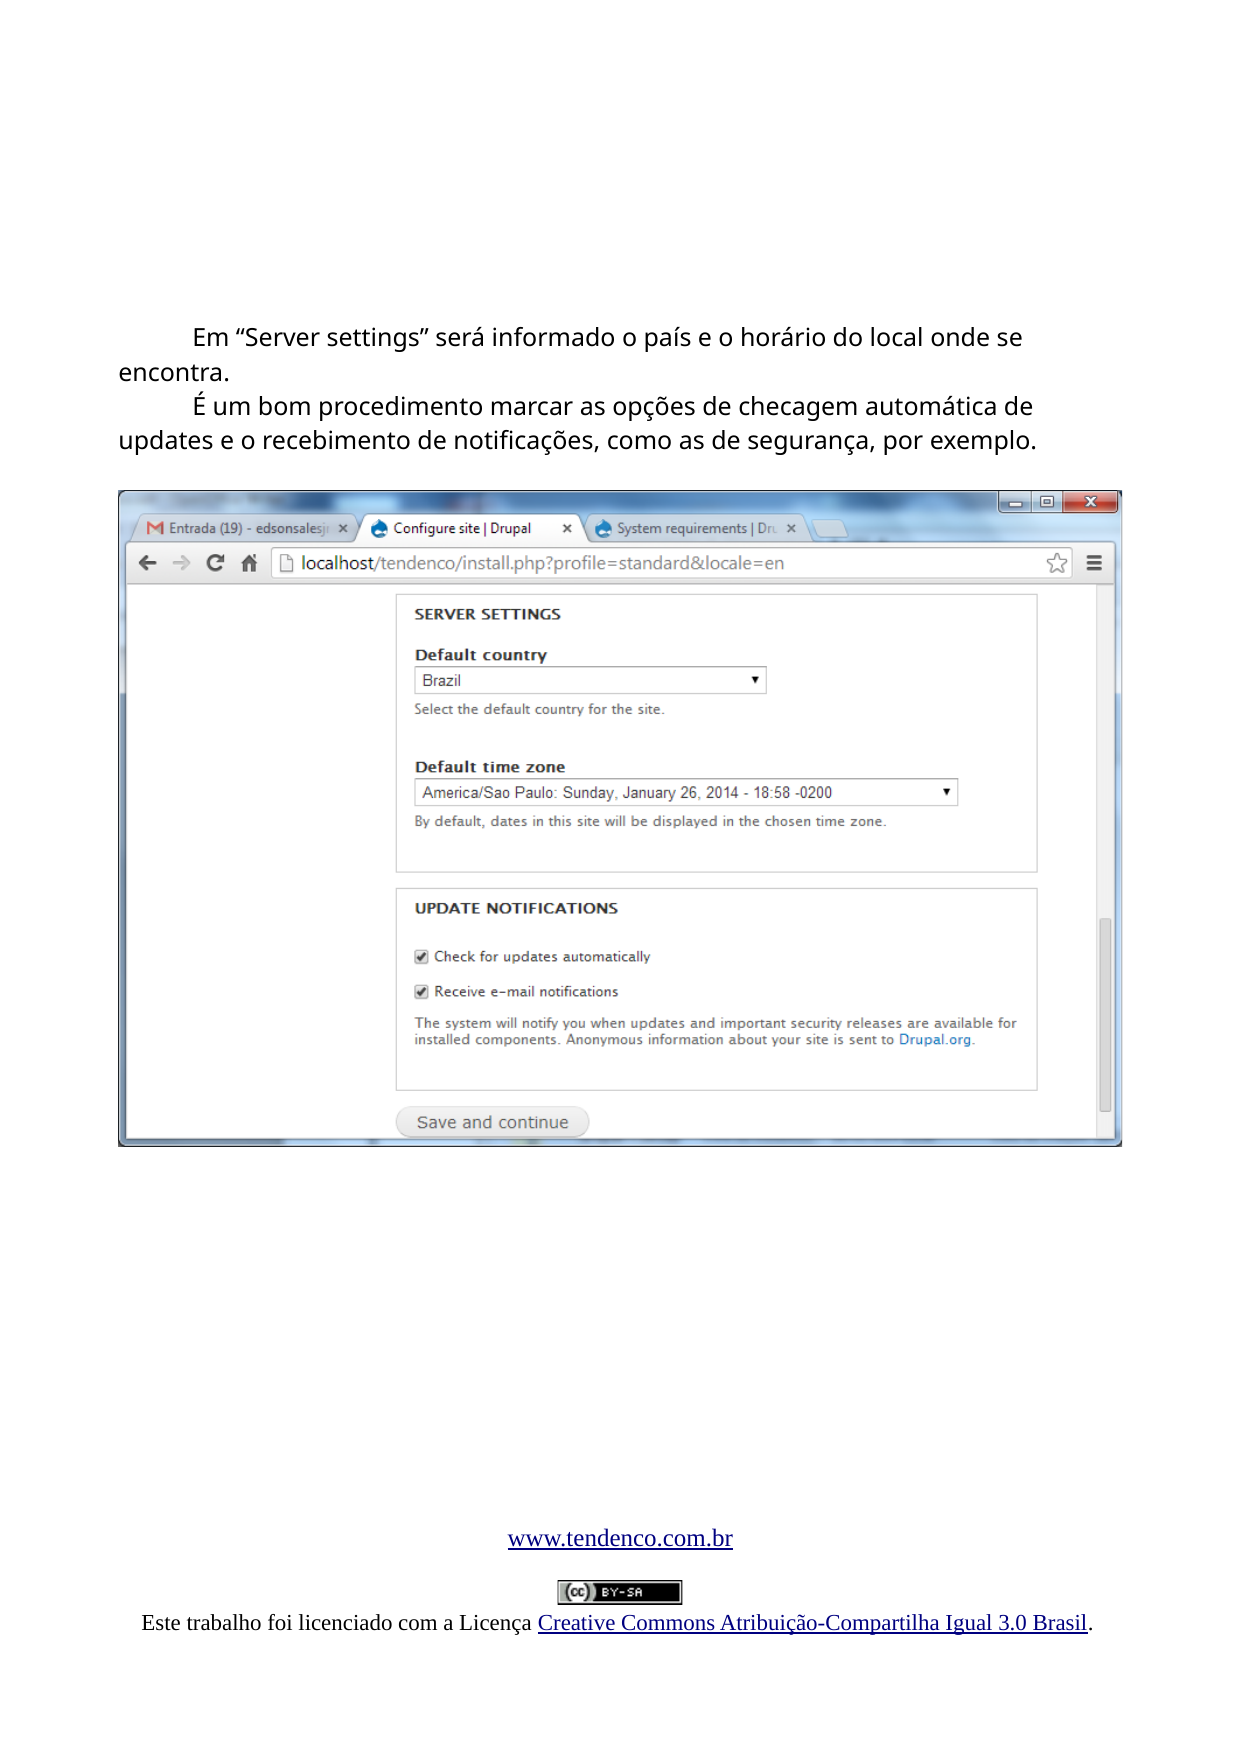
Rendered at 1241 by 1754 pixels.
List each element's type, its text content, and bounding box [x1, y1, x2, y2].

picture [118, 490, 1123, 1147]
text Em “Server settings” será informado o país e o horário do local onde se encontra. [118, 320, 1122, 388]
picture [557, 1580, 683, 1605]
text É um bom procedimento marcar as opções de checagem automática de updates e o recebimento de notificações, como as de segurança, por exemplo. [118, 388, 1122, 456]
